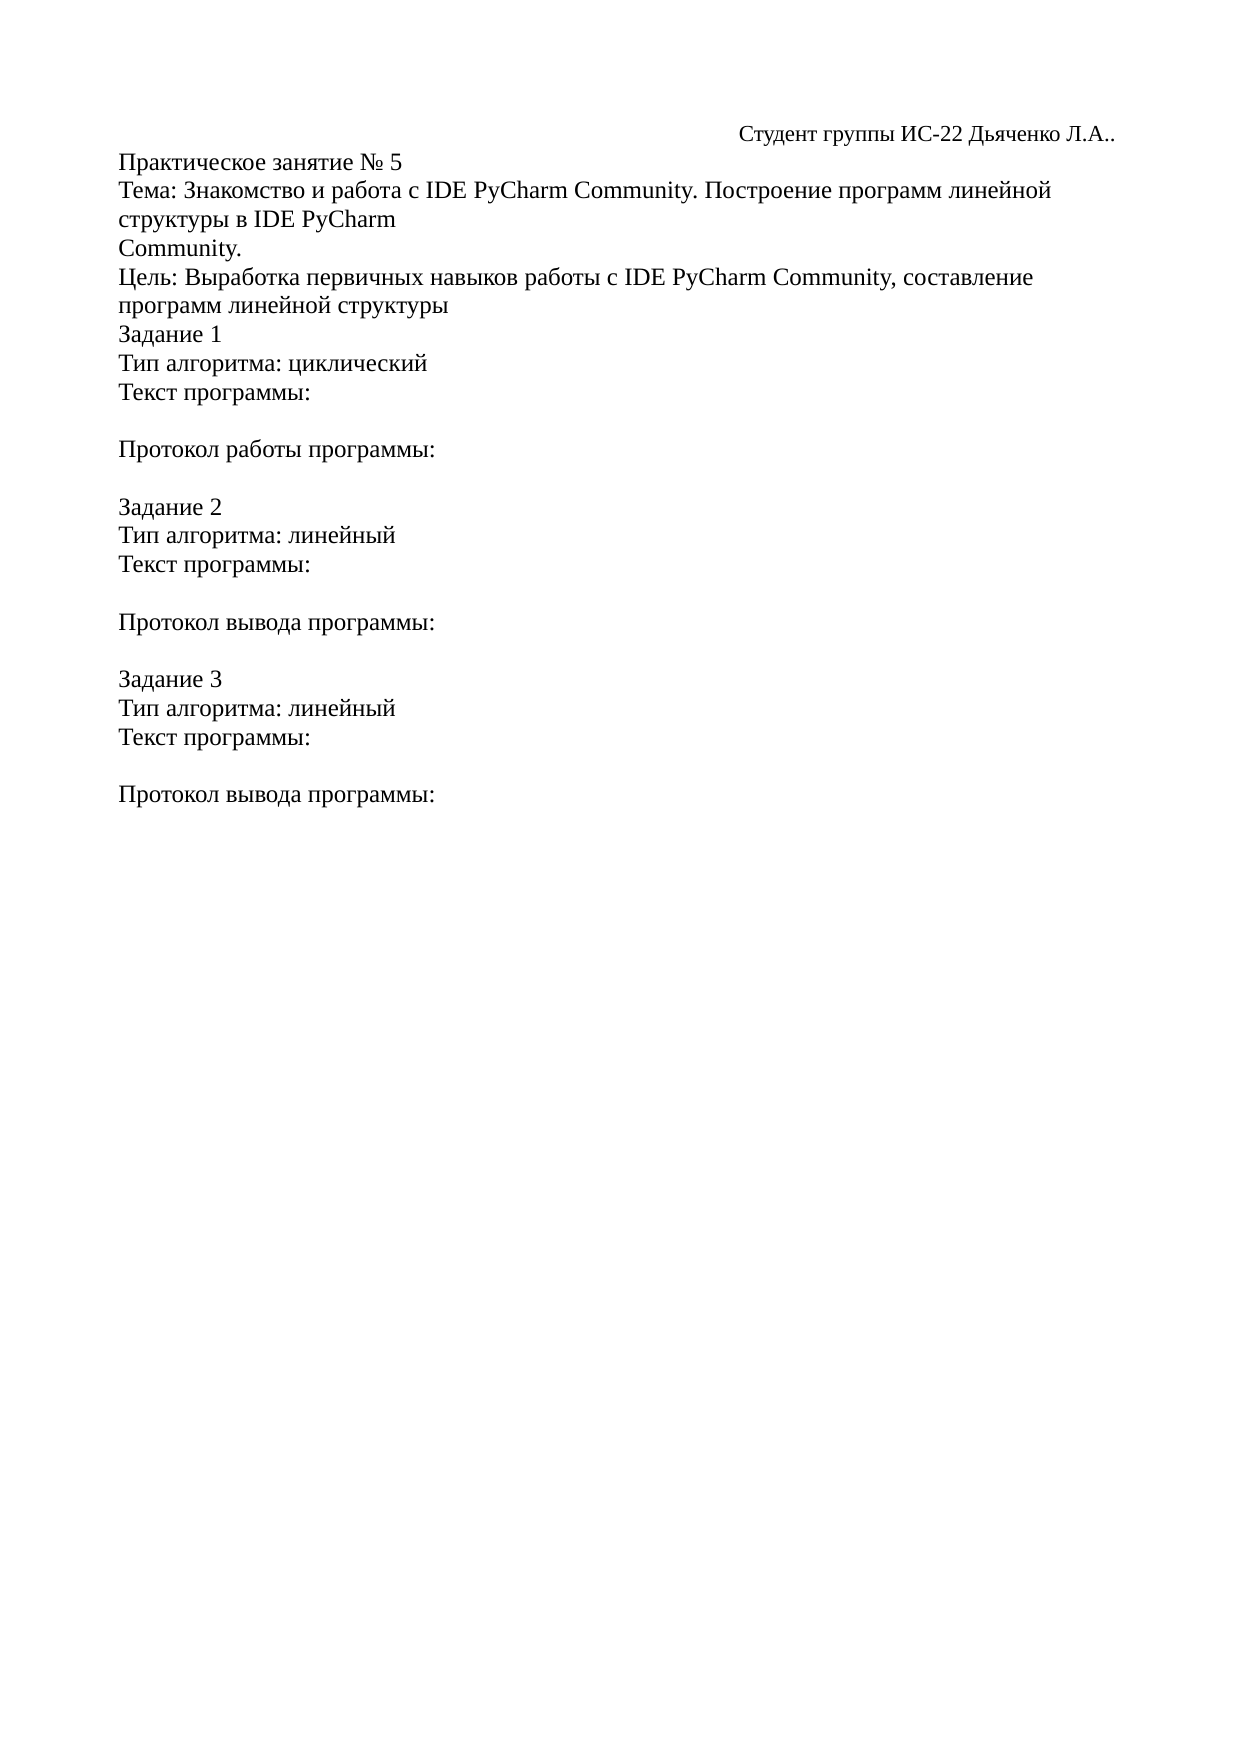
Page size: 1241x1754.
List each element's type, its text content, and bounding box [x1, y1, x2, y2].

text Задание 3 [118, 664, 1122, 693]
text Задание 2 [118, 492, 1122, 521]
text Практическое занятие № 5 [118, 147, 1122, 176]
text Протокол работы программы: [118, 434, 1122, 463]
text Текст программы: [118, 722, 1122, 751]
text Текст программы: [118, 377, 1122, 406]
text Протокол вывода программы: [118, 779, 1122, 808]
text Тип алгоритма: линейный [118, 521, 1122, 549]
text Тип алгоритма: циклический [118, 348, 1122, 377]
text Community. [118, 233, 1122, 262]
text Текст программы: [118, 549, 1122, 578]
text Цель: Выработка первичных навыков работы с IDE PyCharm Community, составление программ линейной структуры [118, 262, 1122, 319]
text Студент группы ИС-22 Дьяченко Л.А.. [118, 118, 1122, 147]
text Тип алгоритма: линейный [118, 693, 1122, 722]
text Протокол вывода программы: [118, 607, 1122, 636]
text Тема: Знакомство и работа с IDE PyCharm Community. Построение программ линейной структуры в IDE PyCharm [118, 176, 1122, 233]
text Задание 1 [118, 319, 1122, 348]
